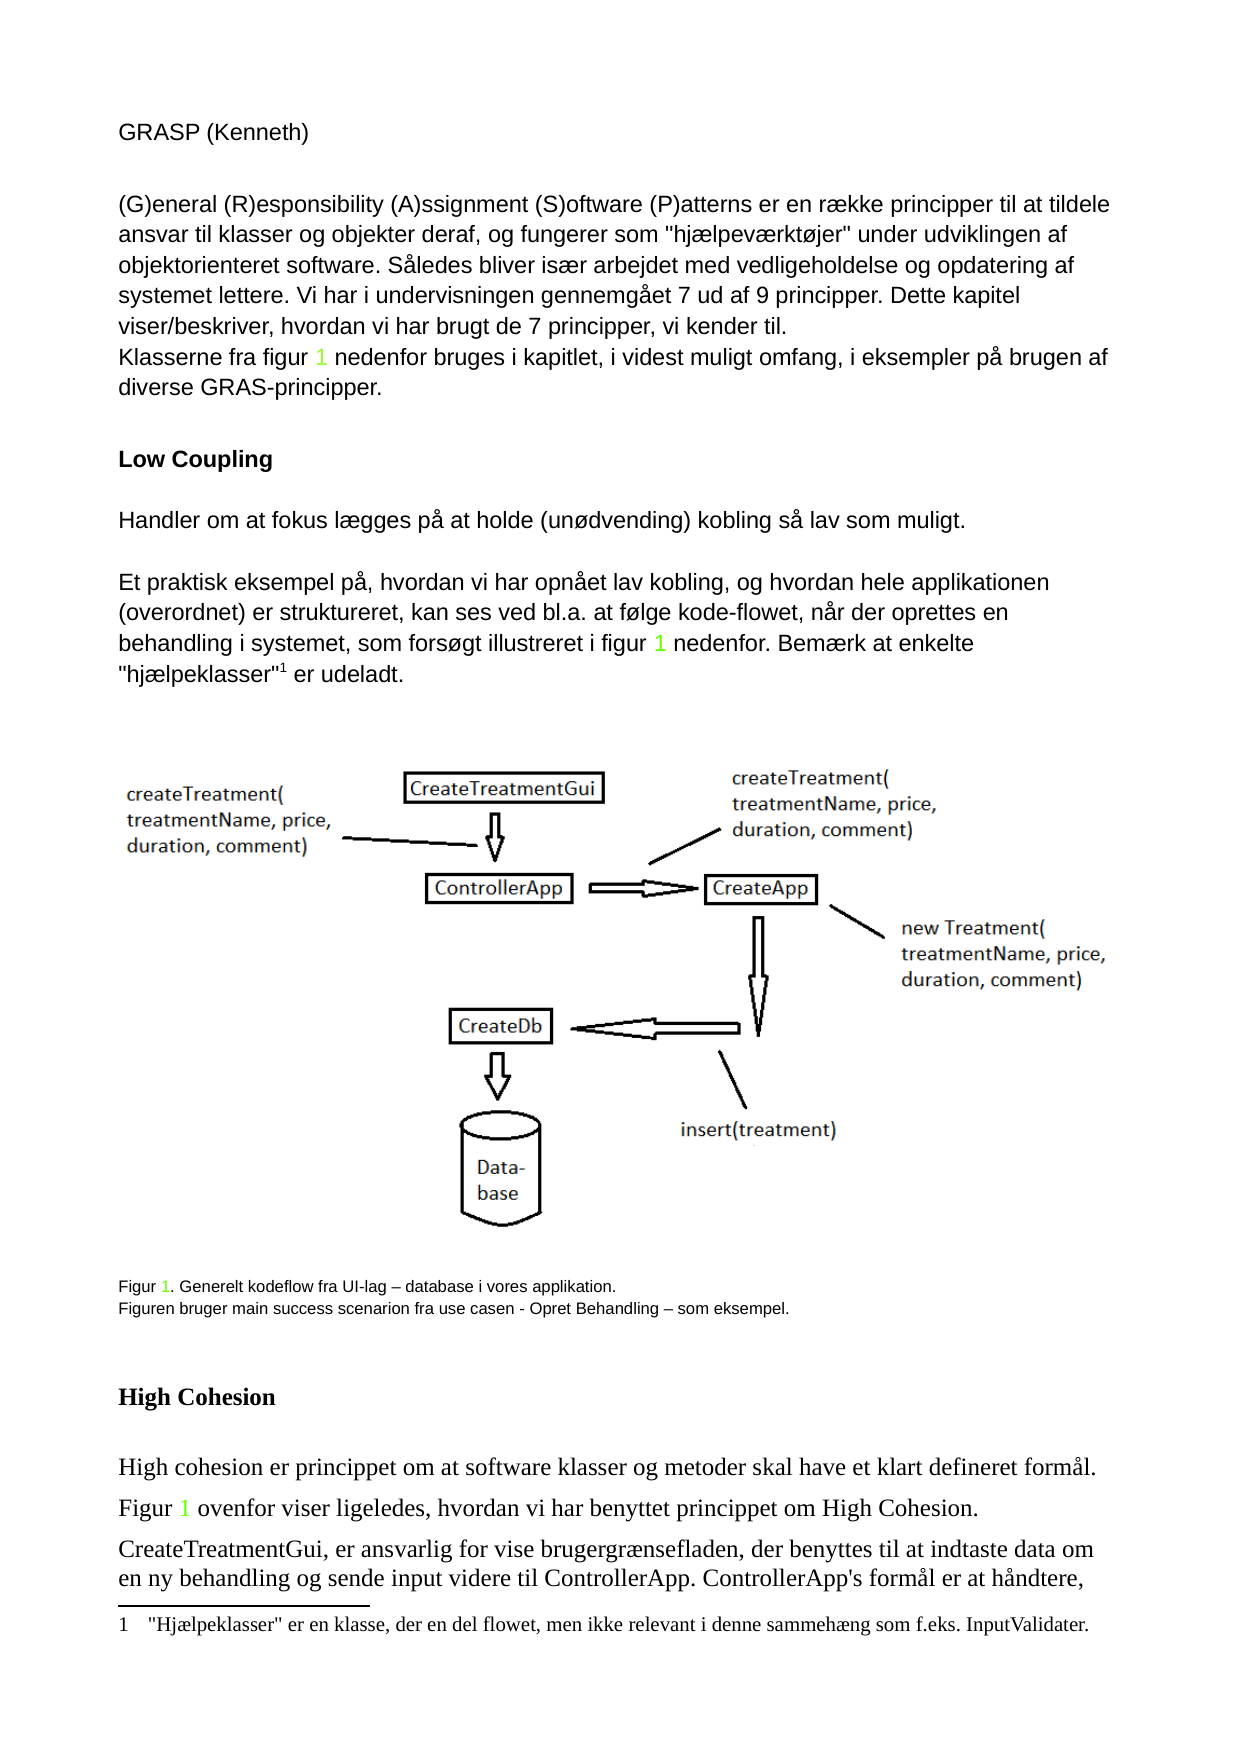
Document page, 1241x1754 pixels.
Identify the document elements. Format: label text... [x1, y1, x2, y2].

text Et praktisk eksempel på, hvordan vi har opnået lav kobling, og hvordan hele applikationen (overordnet) er struktureret, kan ses ved bl.a. at følge kode-flowet, når der oprettes en behandling i systemet, som forsøgt illustreret i figur 1 nedenfor. Bemærk at enkelte "hjælpeklasser" er udeladt. [118, 568, 1122, 687]
text Figur 1 ovenfor viser ligeledes, hvordan vi har benyttet princippet om High Cohesion. [118, 1493, 1122, 1522]
text Figur 1. Generelt kodeflow fra UI-lag – database i vores applikation. [118, 1277, 1122, 1296]
text CreateTreatmentGui, er ansvarlig for vise brugergrænsefladen, der benyttes til at indtaste data om en ny behandling og sende input videre til ControllerApp. ControllerApp's formål er at håndtere, [118, 1534, 1122, 1592]
text GRASP (Kenneth) [118, 118, 1122, 145]
text High Cohesion [118, 1382, 1122, 1411]
text "Hjælpeklasser" er en klasse, der en del flowet, men ikke relevant i denne sammehæng som f.eks. InputValidater. [118, 1612, 1122, 1636]
text Figuren bruger main success scenarion fra use casen - Opret Behandling – som eksempel. [118, 1299, 1122, 1318]
text (G)eneral (R)esponsibility (A)ssignment (S)oftware (P)atterns er en række principper til at tildele ansvar til klasser og objekter deraf, og fungerer som "hjælpeværktøjer" under udviklingen af objektorienteret software. Således bliver især arbejdet med vedligeholdelse og opdatering af systemet lettere. Vi har i undervisningen gennemgået 7 ud af 9 principper. Dette kapitel viser/beskriver, hvordan vi har brugt de 7 principper, vi kender til. [118, 190, 1122, 339]
text High cohesion er princippet om at software klasser og metoder skal have et klart defineret formål. [118, 1423, 1122, 1481]
text Klasserne fra figur 1 nedenfor bruges i kapitlet, i videst muligt omfang, i eksempler på brugen af diverse GRAS-principper. [118, 343, 1122, 401]
picture [118, 751, 1122, 1243]
text Handler om at fokus lægges på at holde (unødvending) kobling så lav som muligt. [118, 507, 1122, 534]
text Low Coupling [118, 446, 1122, 472]
